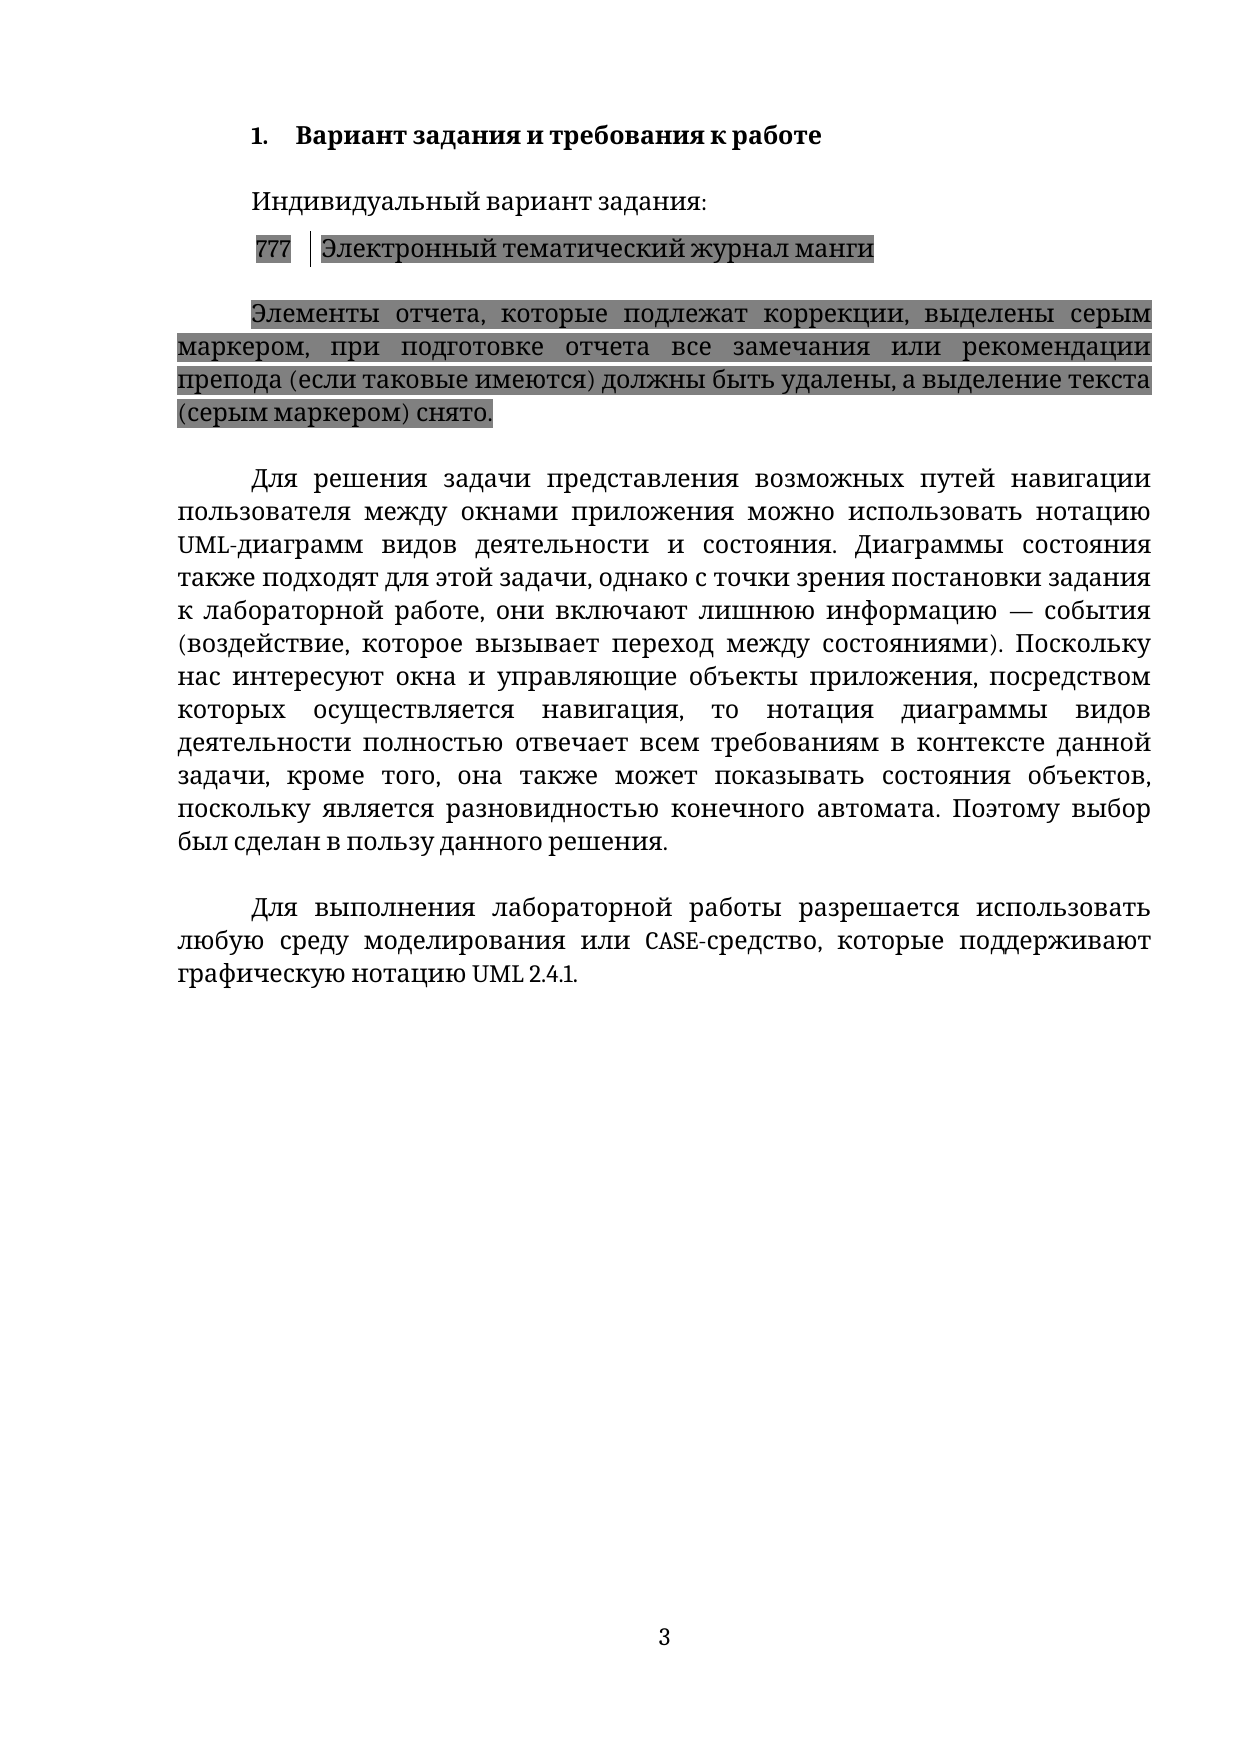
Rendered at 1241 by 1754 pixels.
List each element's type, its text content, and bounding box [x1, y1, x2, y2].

text Индивидуальный вариант задания: [177, 188, 1152, 217]
text Элементы отчета, которые подлежат коррекции, выделены серым маркером, при подготовке отчета все замечания или рекомендации препода (если таковые имеются) должны быть удалены, а выделение текста (серым маркером) снято. [177, 300, 1152, 428]
table_header Электронный тематический журнал манги [311, 231, 1152, 267]
list Вариант задания и требования к работе [251, 122, 1152, 151]
text Для выполнения лабораторной работы разрешается использовать любую среду моделирования или CASE-средство, которые поддерживают графическую нотацию UML 2.4.1. [177, 894, 1152, 989]
text Для решения задачи представления возможных путей навигации пользователя между окнами приложения можно использовать нотацию UML-диаграмм видов деятельности и состояния. Диаграммы состояния также подходят для этой задачи, однако с точки зрения постановки задания к лабораторной работе, они включают лишнюю информацию — события (воздействие, которое вызывает переход между состояниями). Поскольку нас интересуют окна и управляющие объекты приложения, посредством которых осуществляется навигация, то нотация диаграммы видов деятельности полностью отвечает всем требованиям в контексте данной задачи, кроме того, она также может показывать состояния объектов, поскольку является разновидностью конечного автомата. Поэтому выбор был сделан в пользу данного решения. [177, 465, 1152, 857]
table_header 777 [236, 231, 310, 267]
